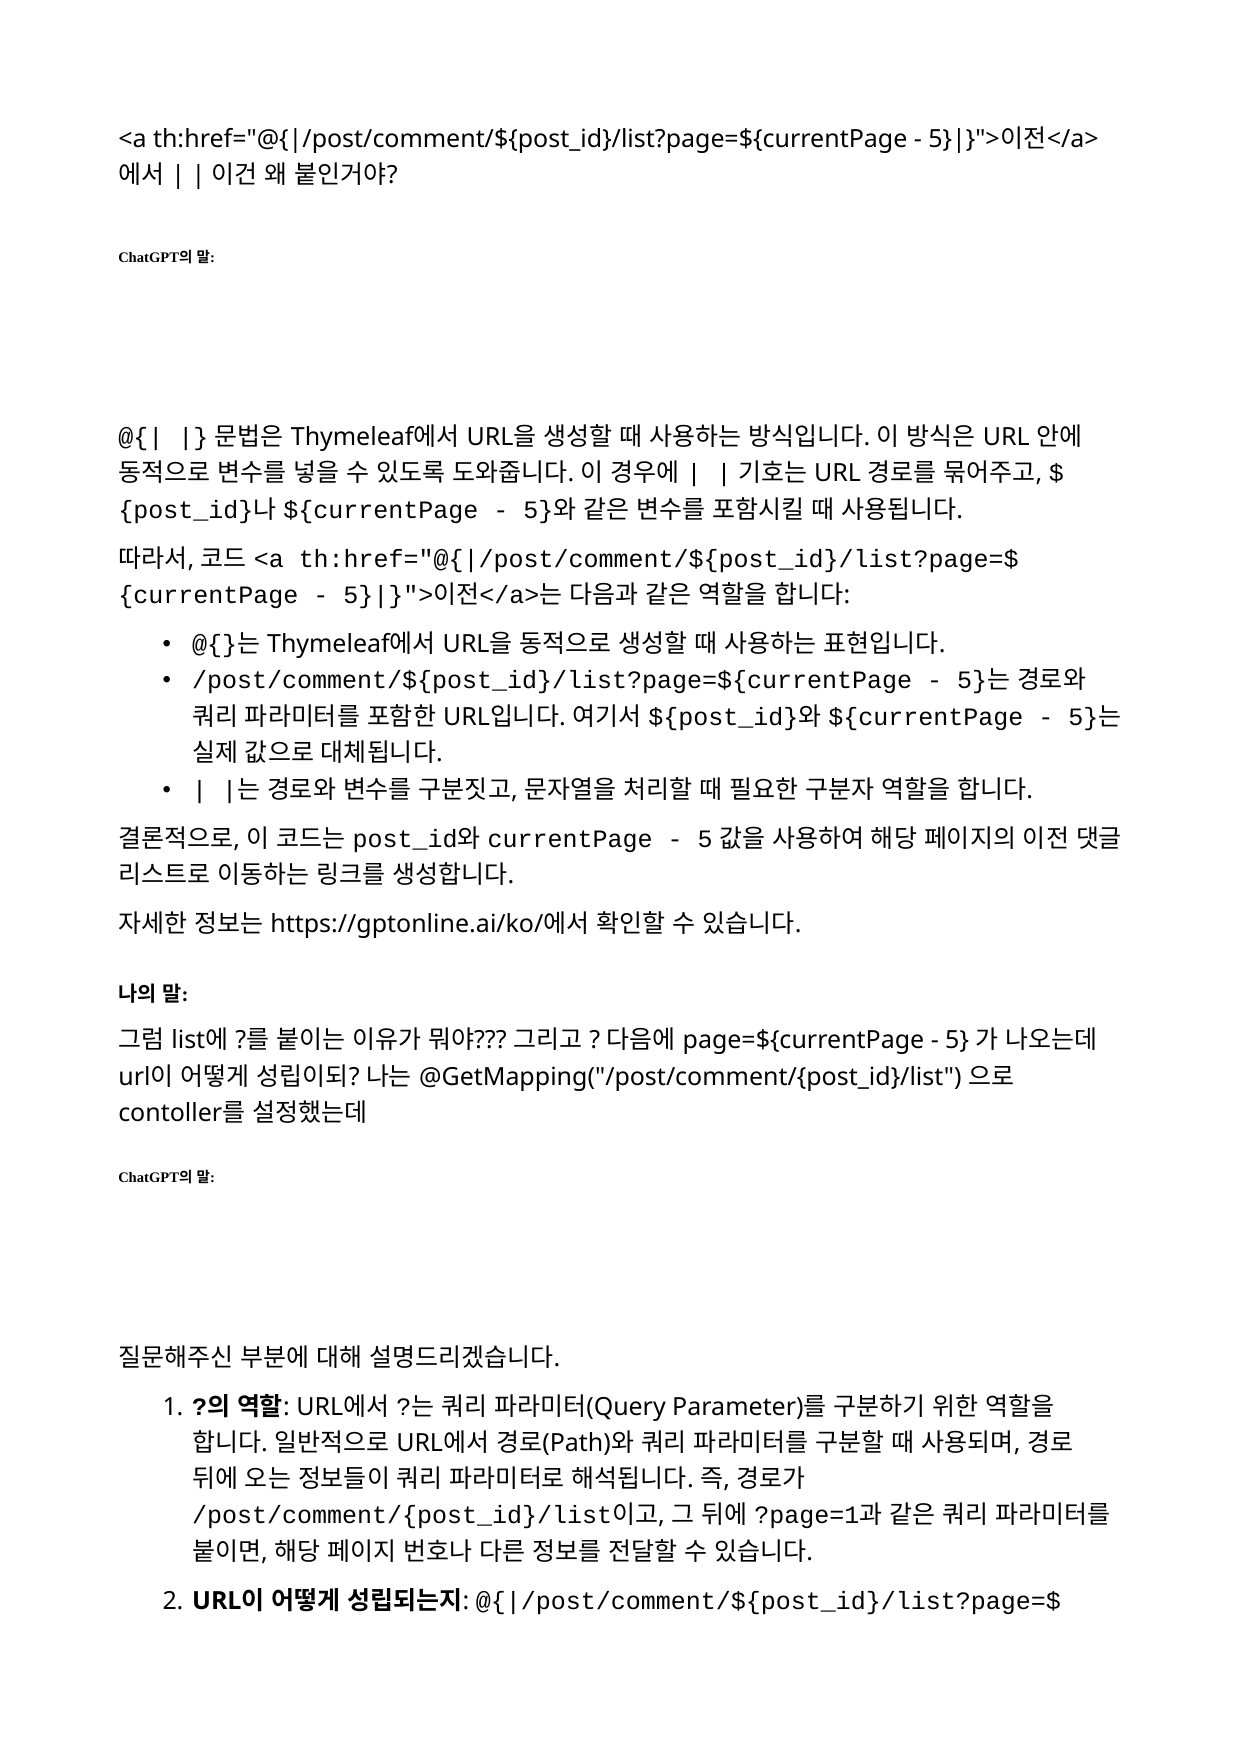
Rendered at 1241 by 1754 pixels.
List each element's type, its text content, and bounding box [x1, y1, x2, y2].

text @{| |} 문법은 Thymeleaf에서 URL을 생성할 때 사용하는 방식입니다. 이 방식은 URL 안에 동적으로 변수를 넣을 수 있도록 도와줍니다. 이 경우에 | | 기호는 URL 경로를 묶어주고, ${post_id}나 ${currentPage - 5}와 같은 변수를 포함시킬 때 사용됩니다. [118, 416, 1122, 526]
text 그럼 list에 ?를 붙이는 이유가 뭐야??? 그리고 ? 다음에 page=${currentPage - 5} 가 나오는데 url이 어떻게 성립이되? 나는 @GetMapping("/post/comment/{post_id}/list") 으로 contoller를 설정했는데 [118, 1020, 1122, 1128]
text 질문해주신 부분에 대해 설명드리겠습니다. [118, 1337, 1122, 1373]
list | |는 경로와 변수를 구분짓고, 문자열을 처리할 때 필요한 구분자 역할을 합니다. [162, 769, 1122, 806]
subtitle ChatGPT의 말: [118, 245, 1122, 266]
list ?의 역할: URL에서 ?는 쿼리 파라미터(Query Parameter)를 구분하기 위한 역할을 합니다. 일반적으로 URL에서 경로(Path)와 쿼리 파라미터를 구분할 때 사용되며, 경로 뒤에 오는 정보들이 쿼리 파라미터로 해석됩니다. 즉, 경로가 /post/comment/{post_id}/list이고, 그 뒤에 ?page=1과 같은 쿼리 파라미터를 붙이면, 해당 페이지 번호나 다른 정보를 전달할 수 있습니다. [162, 1386, 1122, 1568]
text 결론적으로, 이 코드는 post_id와 currentPage - 5 값을 사용하여 해당 페이지의 이전 댓글 리스트로 이동하는 링크를 생성합니다. [118, 818, 1122, 891]
list URL이 어떻게 성립되는지: @{|/post/comment/${post_id}/list?page=$ [162, 1580, 1122, 1617]
list @{}는 Thymeleaf에서 URL을 동적으로 생성할 때 사용하는 표현입니다. [162, 623, 1122, 660]
text <a th:href="@{|/post/comment/${post_id}/list?page=${currentPage - 5}|}">이전</a> 에서 | | 이건 왜 붙인거야? [118, 118, 1122, 191]
text 자세한 정보는 https://gptonline.ai/ko/에서 확인할 수 있습니다. [118, 903, 1122, 939]
subtitle 나의 말: [118, 977, 1122, 1007]
list /post/comment/${post_id}/list?page=${currentPage - 5}는 경로와 쿼리 파라미터를 포함한 URL입니다. 여기서 ${post_id}와 ${currentPage - 5}는 실제 값으로 대체됩니다. [162, 660, 1122, 769]
text 따라서, 코드 <a th:href="@{|/post/comment/${post_id}/list?page=${currentPage - 5}|}">이전</a>는 다음과 같은 역할을 합니다: [118, 538, 1122, 611]
subtitle ChatGPT의 말: [118, 1166, 1122, 1187]
